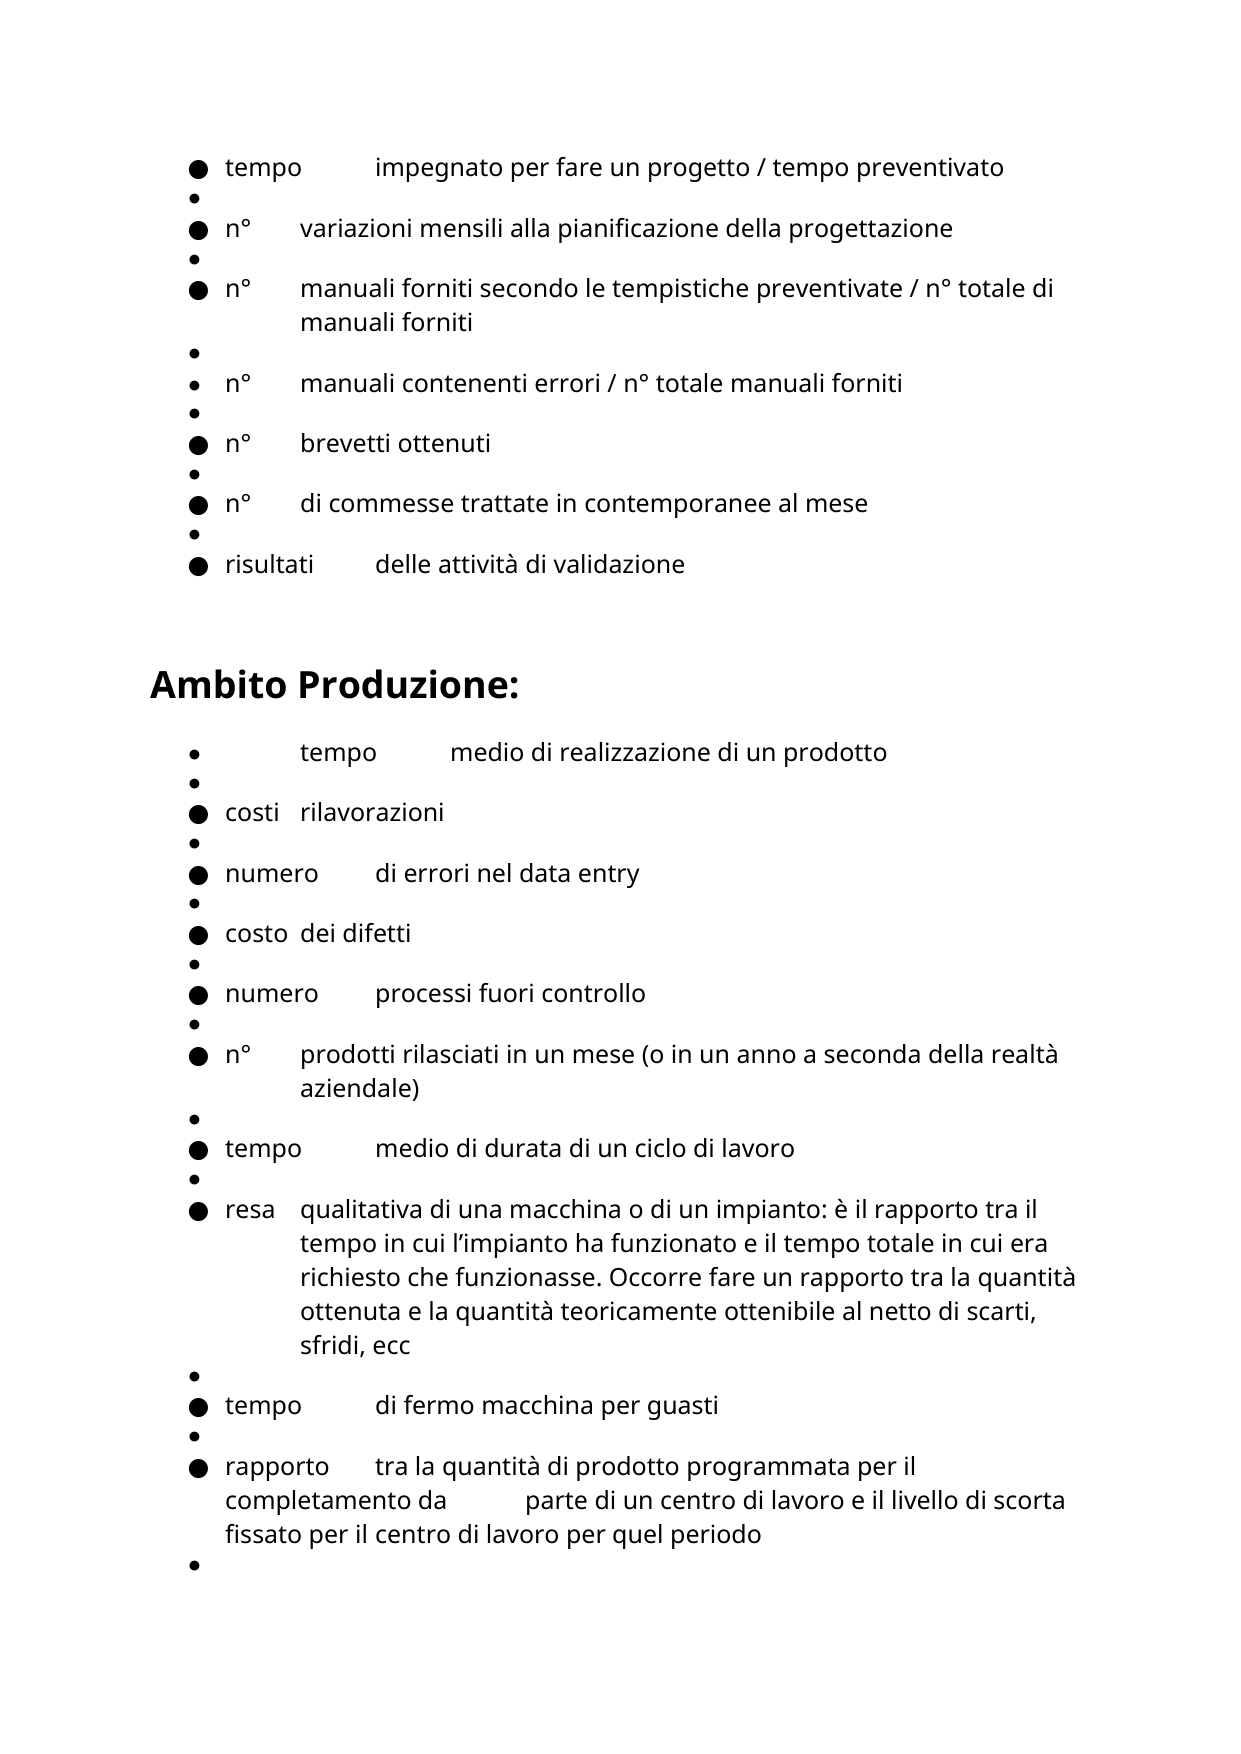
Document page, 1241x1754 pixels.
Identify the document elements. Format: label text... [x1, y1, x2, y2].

list numero di errori nel data entry [187, 855, 1090, 889]
list tempo medio di realizzazione di un prodotto [187, 734, 1090, 768]
list rapporto tra la quantità di prodotto programmata per il completamento da parte di un centro di lavoro e il livello di scorta fissato per il centro di lavoro per quel periodo [187, 1448, 1090, 1551]
list tempo impegnato per fare un progetto / tempo preventivato [187, 150, 1090, 184]
list n° brevetti ottenuti [187, 426, 1090, 460]
list n° prodotti rilasciati in un mese (o in un anno a seconda della realtà aziendale) [187, 1036, 1090, 1104]
list n° di commesse trattate in contemporanee al mese [187, 486, 1090, 520]
list n° manuali contenenti errori / n° totale manuali forniti [187, 365, 1090, 399]
list tempo medio di durata di un ciclo di lavoro [187, 1131, 1090, 1165]
list costo dei difetti [187, 916, 1090, 950]
list risultati delle attività di validazione [187, 547, 1090, 581]
text Ambito Produzione: [150, 658, 1090, 709]
list costi rilavorazioni [187, 795, 1090, 829]
list n° manuali forniti secondo le tempistiche preventivate / n° totale di manuali forniti [187, 271, 1090, 339]
list n° variazioni mensili alla pianificazione della progettazione [187, 210, 1090, 244]
list resa qualitativa di una macchina o di un impianto: è il rapporto tra il tempo in cui l’impianto ha funzionato e il tempo totale in cui era richiesto che funzionasse. Occorre fare un rapporto tra la quantità ottenuta e la quantità teoricamente ottenibile al netto di scarti, sfridi, ecc [187, 1191, 1090, 1362]
list numero processi fuori controllo [187, 976, 1090, 1010]
list tempo di fermo macchina per guasti [187, 1388, 1090, 1422]
